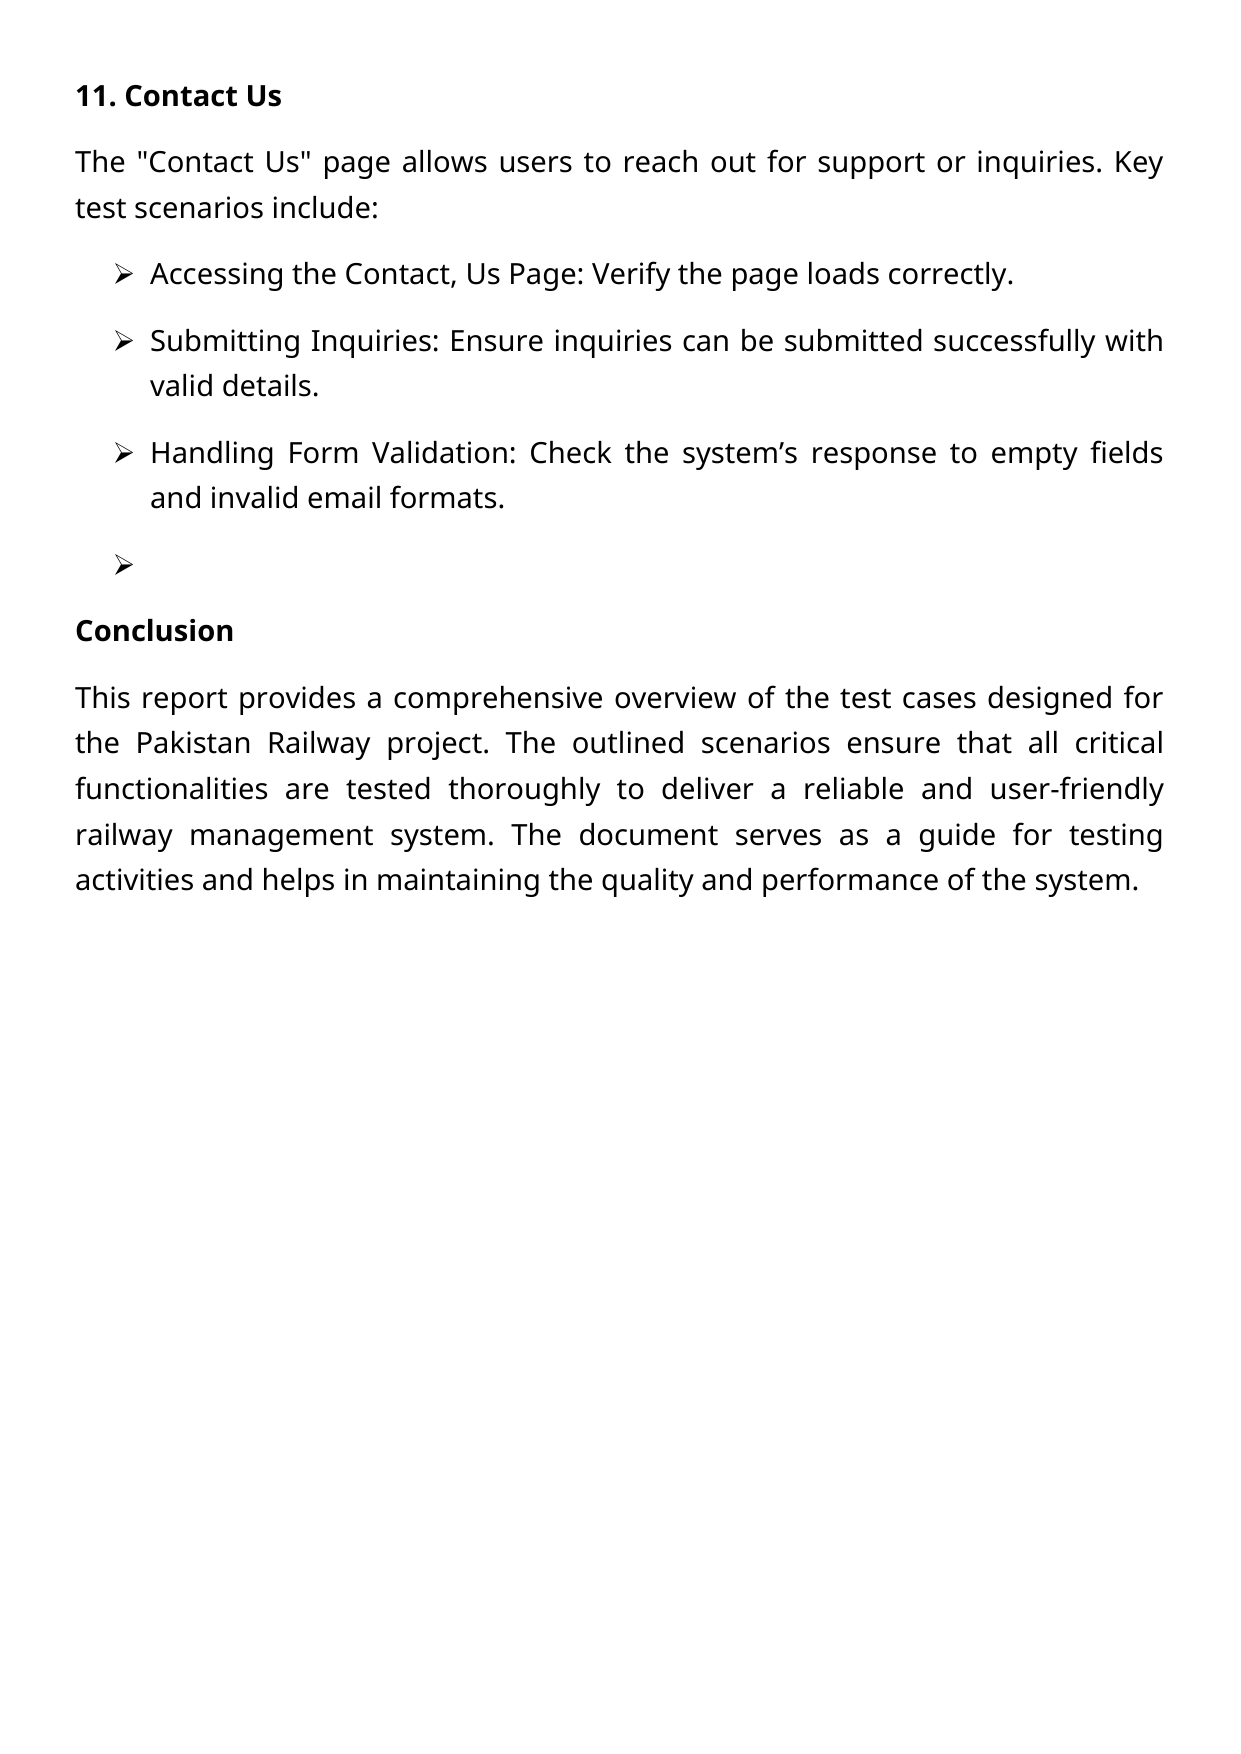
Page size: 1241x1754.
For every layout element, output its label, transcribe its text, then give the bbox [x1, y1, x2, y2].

text The "Contact Us" page allows users to reach out for support or inquiries. Key test scenarios include: [75, 141, 1165, 227]
text Conclusion [75, 611, 1165, 650]
text This report provides a comprehensive overview of the test cases designed for the Pakistan Railway project. The outlined scenarios ensure that all critical functionalities are tested thoroughly to deliver a reliable and user-friendly railway management system. The document serves as a guide for testing activities and helps in maintaining the quality and performance of the system. [75, 677, 1165, 899]
text 11. Contact Us [75, 75, 1165, 115]
list Accessing the Contact, Us Page: Verify the page loads correctly. [112, 253, 1165, 293]
list Handling Form Validation: Check the system’s response to empty fields and invalid email formats. [112, 432, 1165, 517]
list Submitting Inquiries: Ensure inquiries can be submitted successfully with valid details. [112, 320, 1165, 405]
